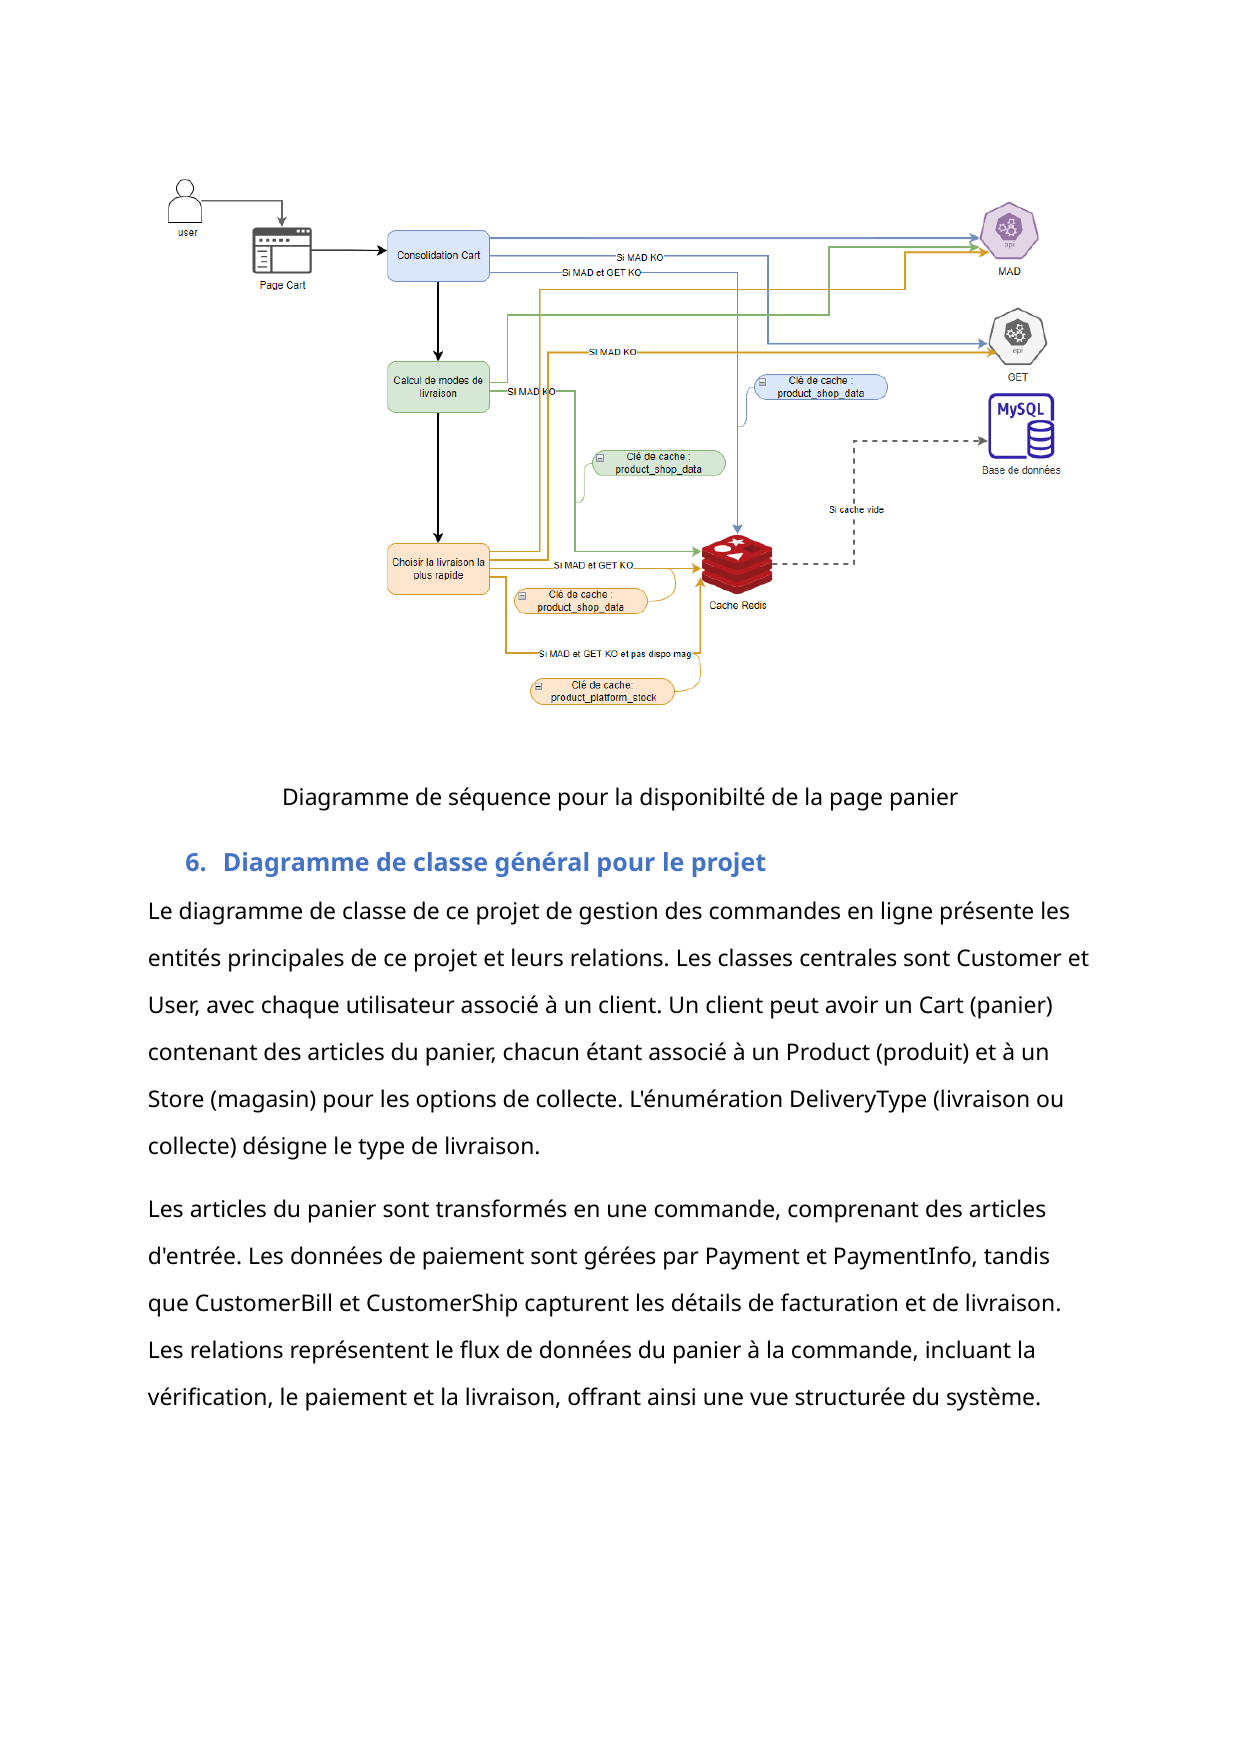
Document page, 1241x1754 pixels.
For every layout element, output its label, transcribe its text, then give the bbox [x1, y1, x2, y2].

text Les articles du panier sont transformés en une commande, comprenant des articles d'entrée. Les données de paiement sont gérées par Payment et PaymentInfo, tandis que CustomerBill et CustomerShip capturent les détails de facturation et de livraison. Les relations représentent le flux de données du panier à la commande, incluant la vérification, le paiement et la livraison, offrant ainsi une vue structurée du système. [148, 1193, 1093, 1412]
text Diagramme de séquence pour la disponibilté de la page panier [148, 781, 1093, 812]
text Le diagramme de classe de ce projet de gestion des commandes en ligne présente les entités principales de ce projet et leurs relations. Les classes centrales sont Customer et User, avec chaque utilisateur associé à un client. Un client peut avoir un Cart (panier) contenant des articles du panier, chacun étant associé à un Product (produit) et à un Store (magasin) pour les options de collecte. L'énumération DeliveryType (livraison ou collecte) désigne le type de livraison. [148, 895, 1093, 1161]
list Diagramme de classe général pour le projet [185, 844, 1093, 879]
